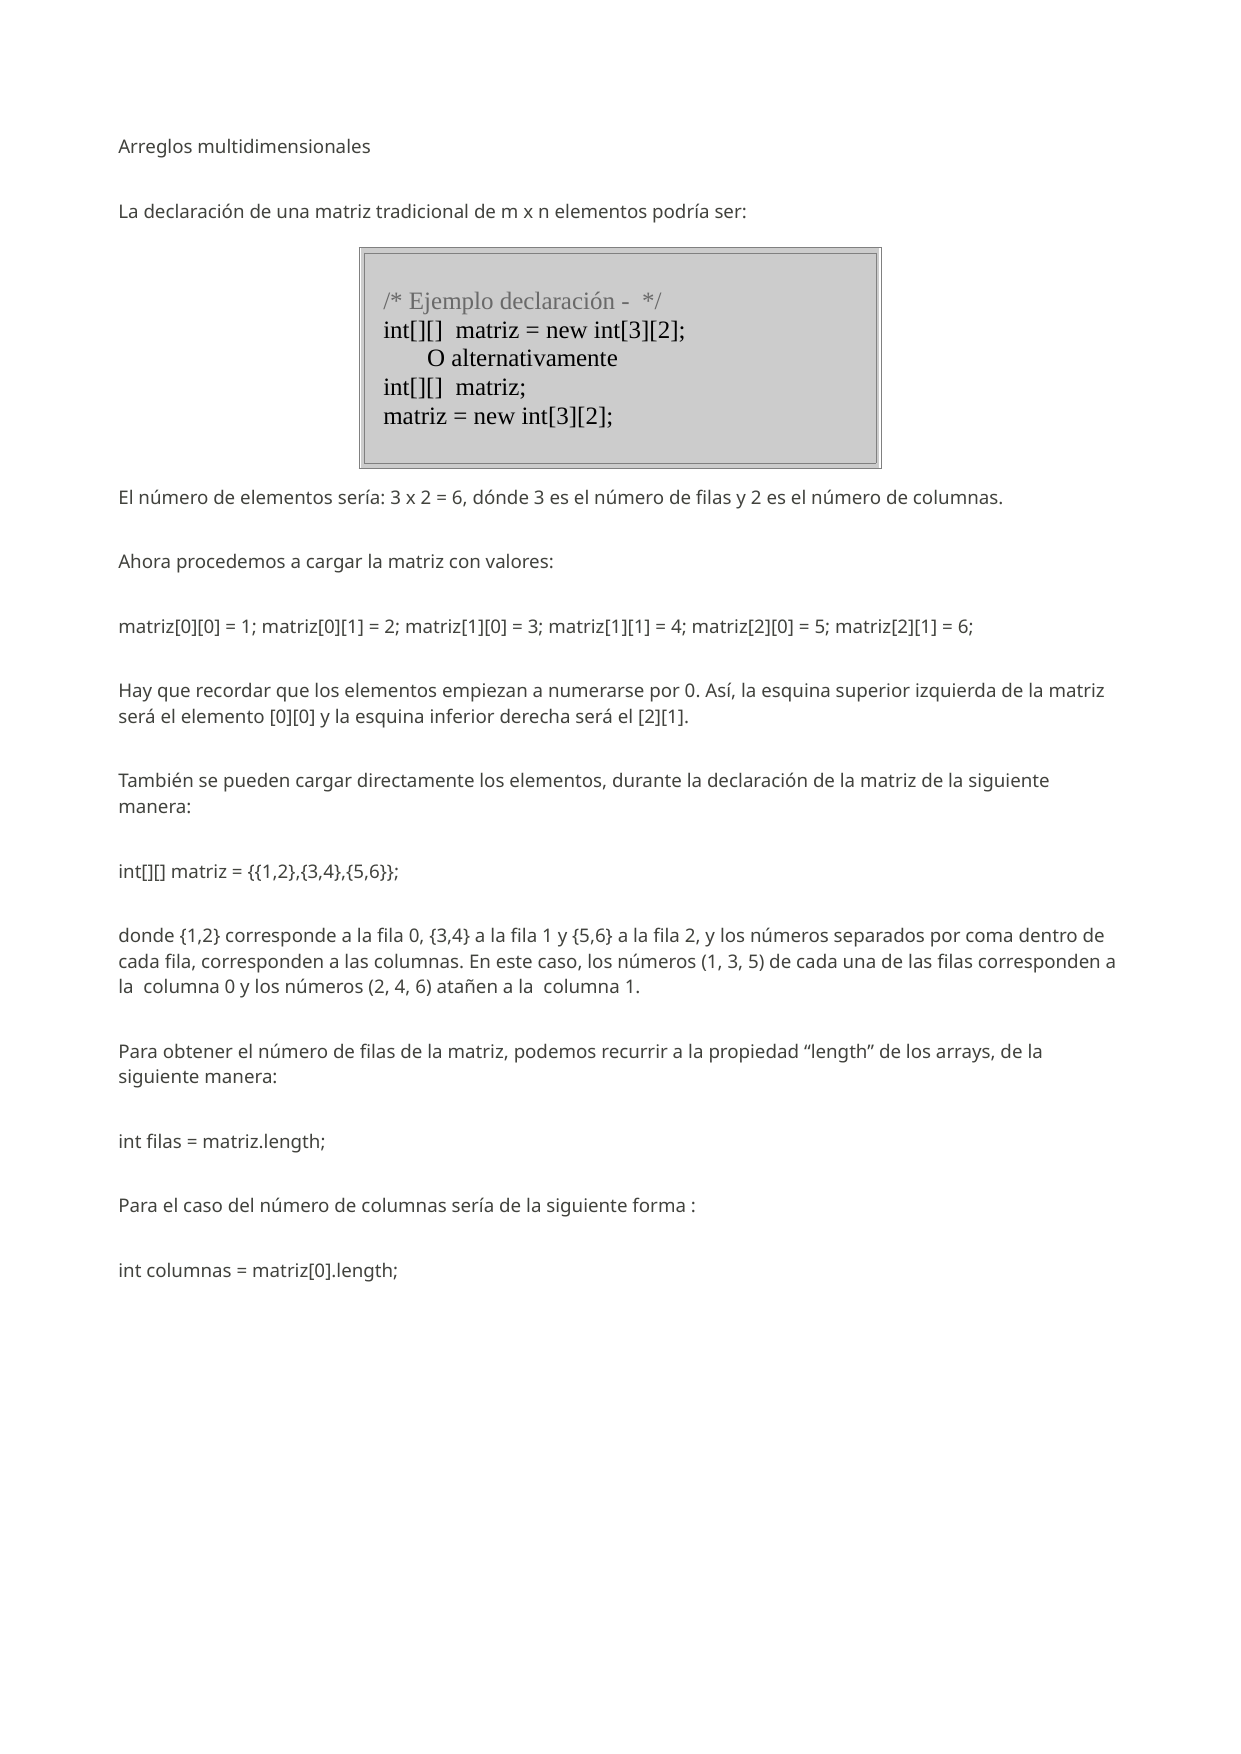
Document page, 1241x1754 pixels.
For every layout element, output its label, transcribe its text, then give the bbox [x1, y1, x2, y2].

text El número de elementos sería: 3 x 2 = 6, dónde 3 es el número de filas y 2 es el número de columnas. [118, 484, 1122, 509]
text Ahora procedemos a cargar la matriz con valores: [118, 548, 1122, 574]
text int filas = matriz.length; [118, 1128, 1122, 1154]
text También se pueden cargar directamente los elementos, durante la declaración de la matriz de la siguiente manera: [118, 768, 1122, 819]
text Para obtener el número de filas de la matriz, podemos recurrir a la propiedad “length” de los arrays, de la siguiente manera: [118, 1038, 1122, 1089]
text Hay que recordar que los elementos empiezan a numerarse por 0. Así, la esquina superior izquierda de la matriz será el elemento [0][0] y la esquina inferior derecha será el [2][1]. [118, 678, 1122, 729]
text Para el caso del número de columnas sería de la siguiente forma : [118, 1193, 1122, 1218]
text int[][] matriz = {{1,2},{3,4},{5,6}}; [118, 858, 1122, 883]
text Arreglos multidimensionales [118, 134, 1122, 159]
text donde {1,2} corresponde a la fila 0, {3,4} a la fila 1 y {5,6} a la fila 2, y los números separados por coma dentro de cada fila, corresponden a las columnas. En este caso, los números (1, 3, 5) de cada una de las filas corresponden a la columna 0 y los números (2, 4, 6) atañen a la columna 1. [118, 922, 1122, 999]
text int columnas = matriz[0].length; [118, 1257, 1122, 1283]
table_header /* Ejemplo declaración - */ int[][] matriz = new int[3][2]; O alternativamente int[][] matriz; matriz = new int[3][2]; [361, 248, 879, 463]
text matriz[0][0] = 1; matriz[0][1] = 2; matriz[1][0] = 3; matriz[1][1] = 4; matriz[2][0] = 5; matriz[2][1] = 6; [118, 613, 1122, 639]
text La declaración de una matriz tradicional de m x n elementos podría ser: [118, 198, 1122, 224]
